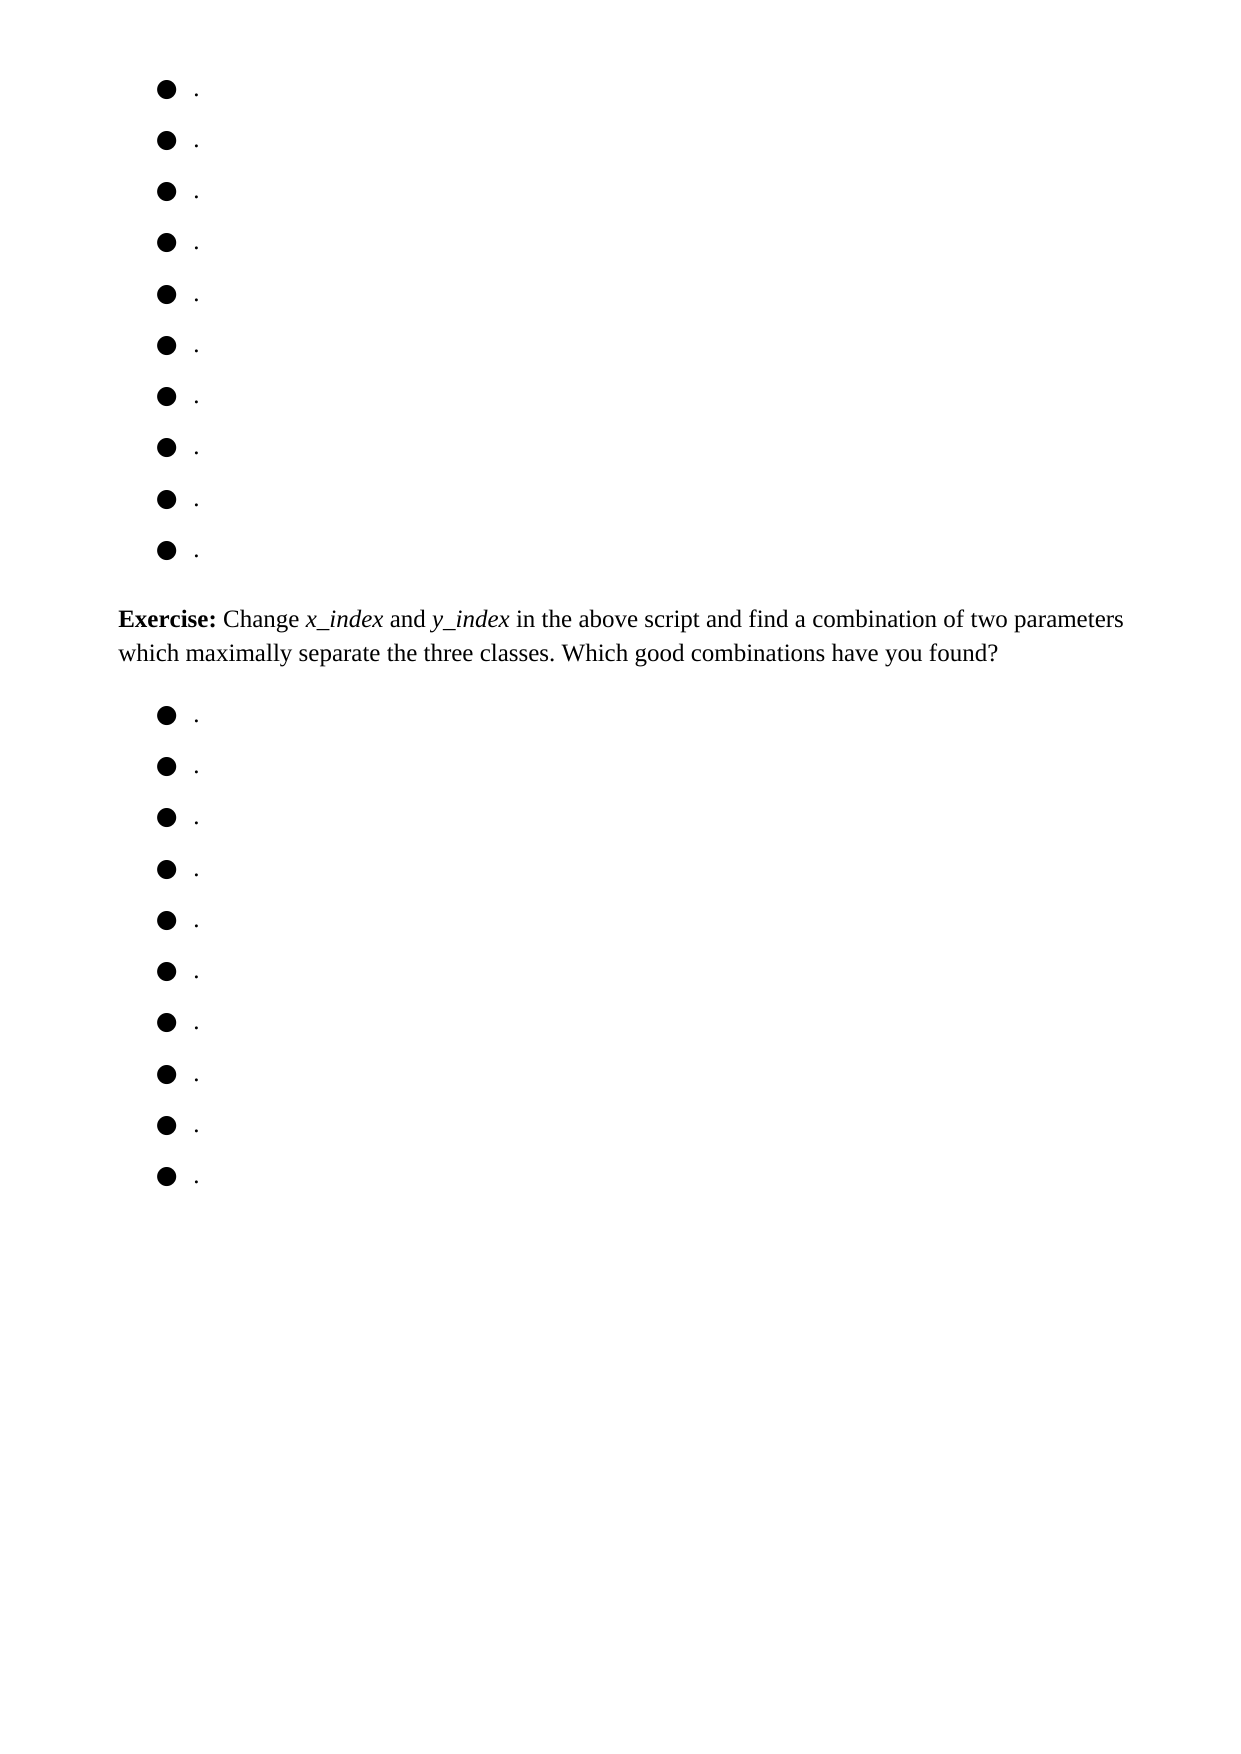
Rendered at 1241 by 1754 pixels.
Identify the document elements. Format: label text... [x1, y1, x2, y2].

list . [156, 110, 1181, 162]
list . [156, 213, 1181, 264]
list . [156, 890, 1181, 941]
list . [156, 1044, 1181, 1095]
list . [156, 418, 1181, 469]
list . [156, 993, 1181, 1044]
list . [156, 469, 1181, 520]
list . [156, 367, 1181, 418]
list . [156, 1095, 1181, 1146]
list . [156, 685, 1181, 736]
list . [156, 941, 1181, 993]
list . [156, 736, 1181, 788]
list . [156, 788, 1181, 839]
list . [156, 59, 1181, 110]
list . [156, 264, 1181, 315]
list . [156, 520, 1181, 572]
text Exercise: Change x_index and y_index in the above script and find a combination of two parameters which maximally separate the three classes. Which good combinations have you found? [118, 572, 1181, 666]
list . [156, 1146, 1181, 1198]
list . [156, 315, 1181, 367]
list . [156, 162, 1181, 213]
list . [156, 839, 1181, 890]
